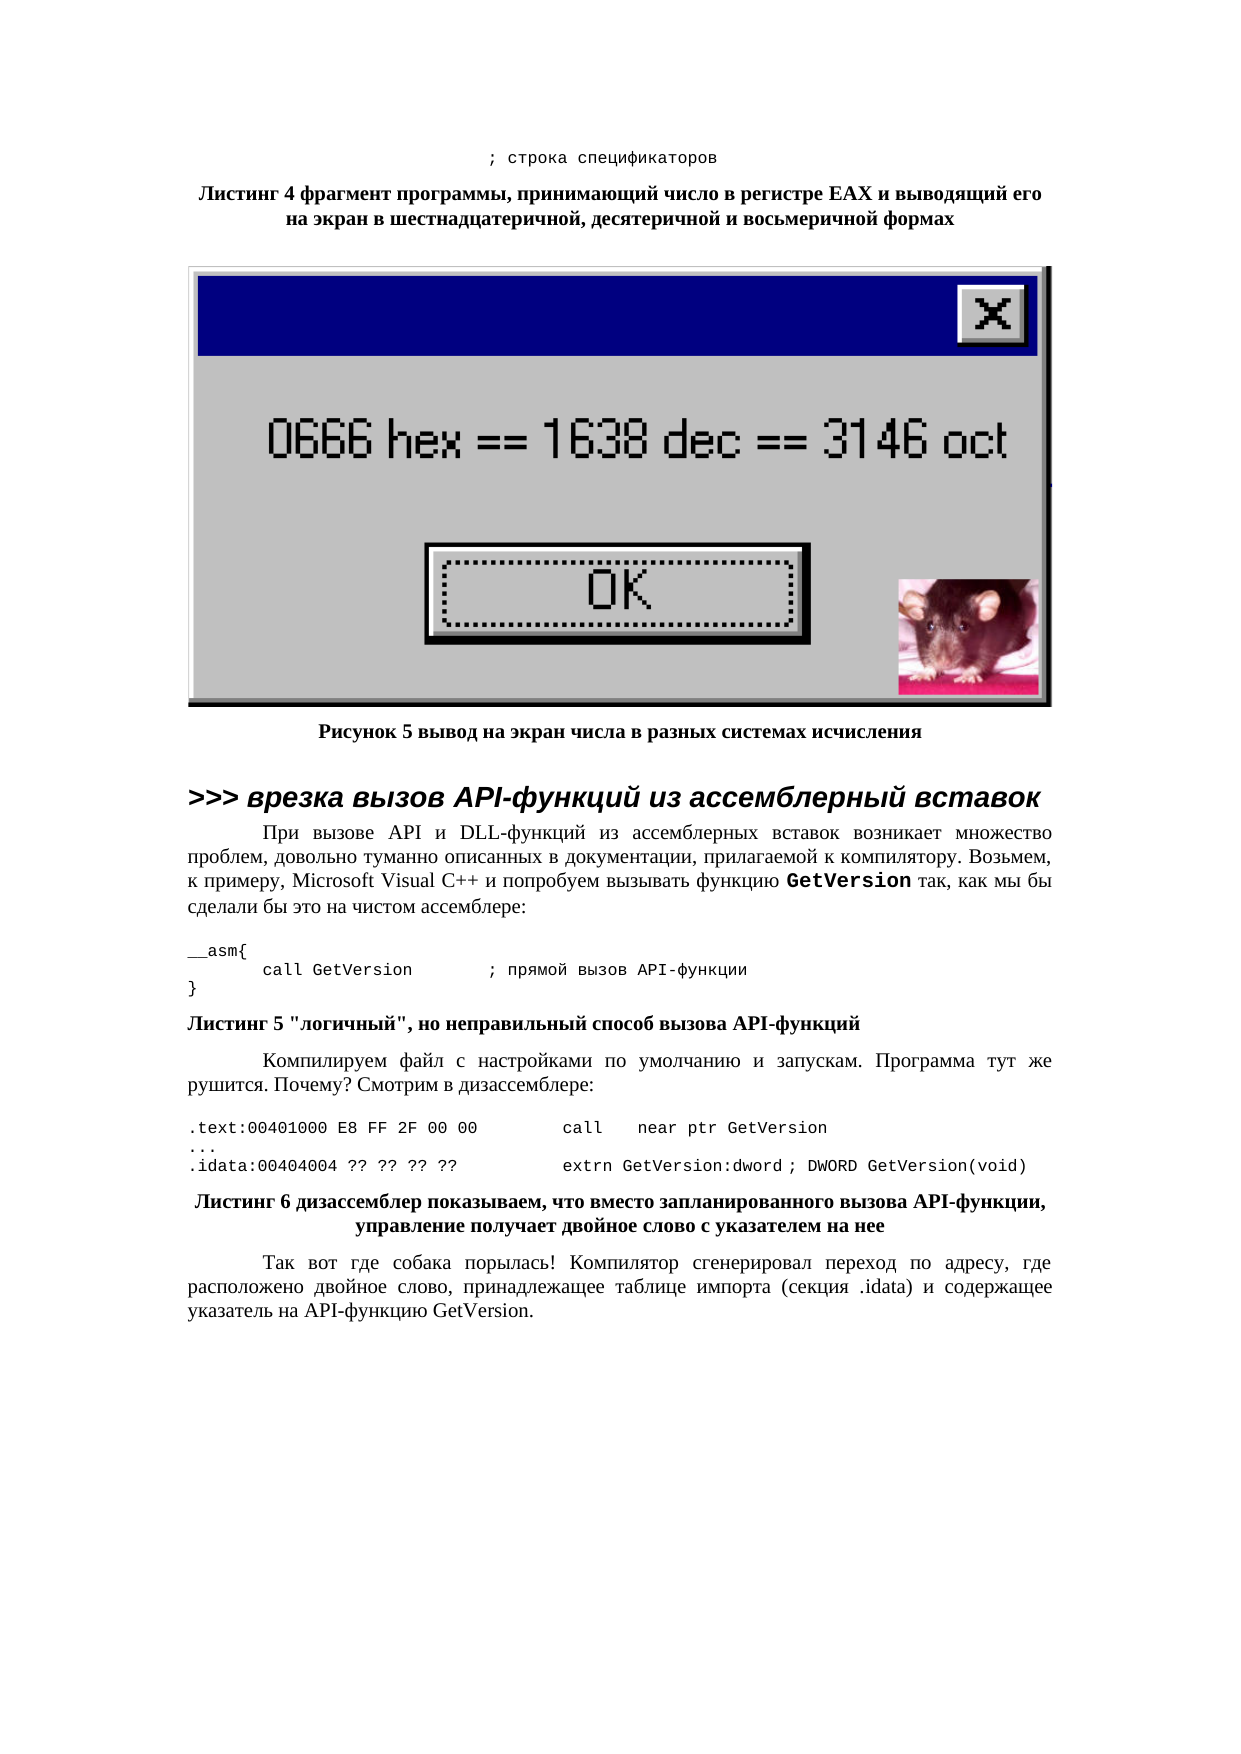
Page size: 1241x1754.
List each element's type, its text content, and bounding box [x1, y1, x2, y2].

text Листинг 6 дизассемблер показываем, что вместо запланированного вызова API-функции, управление получает двойное слово с указателем на нее [187, 1189, 1053, 1237]
subtitle >>> врезка вызов API-функций из ассемблерный вставок [187, 780, 1053, 814]
text } [187, 980, 1053, 999]
text call GetVersion ; прямой вызов API-функции [187, 961, 1053, 980]
text __asm{ [187, 942, 1053, 961]
text Рисунок 5 вывод на экран числа в разных системах исчисления [187, 719, 1053, 743]
text ... [187, 1139, 1053, 1158]
text Компилируем файл с настройками по умолчанию и запускам. Программа тут же рушится. Почему? Смотрим в дизассемблере: [187, 1048, 1053, 1096]
picture [188, 266, 1053, 707]
text При вызове API и DLL-функций из ассемблерных вставок возникает множество проблем, довольно туманно описанных в документации, прилагаемой к компилятору. Возьмем, к примеру, Microsoft Visual C++ и попробуем вызывать функцию GetVersion так, как мы бы сделали бы это на чистом ассемблере: [187, 820, 1053, 918]
text Листинг 5 "логичный", но неправильный способ вызова API-функций [187, 1011, 1053, 1035]
text Листинг 4 фрагмент программы, принимающий число в регистре EAX и выводящий его на экран в шестнадцатеричной, десятеричной и восьмеричной формах [187, 181, 1053, 229]
text .idata:00404004 ?? ?? ?? ?? extrn GetVersion:dword ; DWORD GetVersion(void) [187, 1158, 1053, 1177]
text ; строка спецификаторов [412, 150, 1053, 169]
text .text:00401000 E8 FF 2F 00 00 call near ptr GetVersion [187, 1120, 1053, 1139]
text Так вот где собака порылась! Компилятор сгенерировал переход по адресу, где расположено двойное слово, принадлежащее таблице импорта (секция .idata) и содержащее указатель на API-функцию GetVersion. [187, 1250, 1053, 1322]
